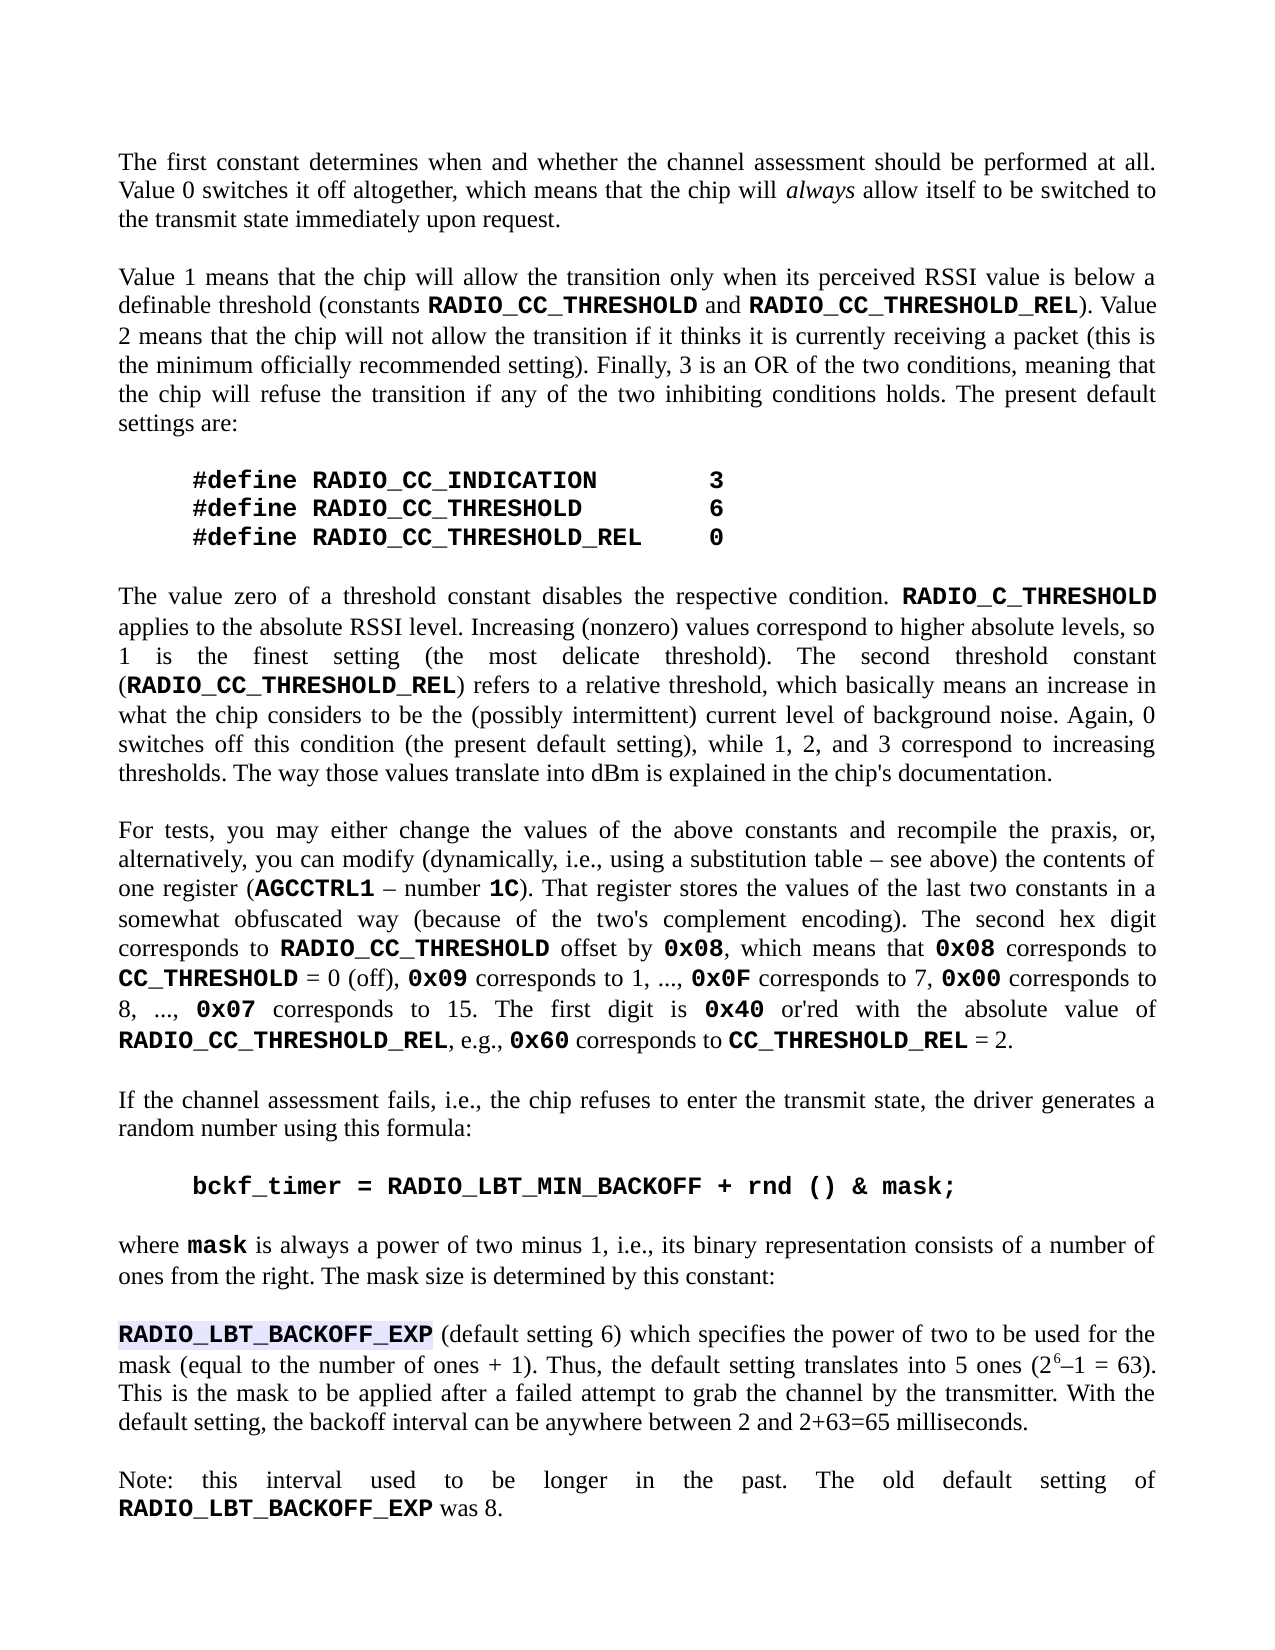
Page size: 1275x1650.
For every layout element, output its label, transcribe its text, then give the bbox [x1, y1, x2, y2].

text The value zero of a threshold constant disables the respective condition. RADIO_C_THRESHOLD applies to the absolute RSSI level. Increasing (nonzero) values correspond to higher absolute levels, so 1 is the finest setting (the most delicate threshold). The second threshold constant (RADIO_CC_THRESHOLD_REL) refers to a relative threshold, which basically means an increase in what the chip considers to be the (possibly intermittent) current level of background noise. Again, 0 switches off this condition (the present default setting), while 1, 2, and 3 correspond to increasing thresholds. The way those values translate into dBm is explained in the chip's documentation. [118, 581, 1157, 787]
text Value 1 means that the chip will allow the transition only when its perceived RSSI value is below a definable threshold (constants RADIO_CC_THRESHOLD and RADIO_CC_THRESHOLD_REL). Value 2 means that the chip will not allow the transition if it thinks it is currently receiving a packet (this is the minimum officially recommended setting). Finally, 3 is an OR of the two conditions, meaning that the chip will refuse the transition if any of the two inhibiting conditions holds. The present default settings are: [118, 262, 1157, 436]
text RADIO_LBT_BACKOFF_EXP (default setting 6) which specifies the power of two to be used for the mask (equal to the number of ones + 1). Thus, the default setting translates into 5 ones (26–1 = 63). This is the mask to be applied after a failed attempt to grab the channel by the transmitter. With the default setting, the backoff interval can be anywhere between 2 and 2+63=65 milliseconds. [118, 1319, 1157, 1436]
text If the channel assessment fails, i.e., the chip refuses to enter the transmit state, the driver generates a random number using this formula: [118, 1085, 1157, 1142]
text where mask is always a power of two minus 1, i.e., its binary representation consists of a number of ones from the right. The mask size is determined by this constant: [118, 1231, 1157, 1290]
text #define RADIO_CC_THRESHOLD_REL 0 [118, 524, 1157, 553]
text #define RADIO_CC_THRESHOLD 6 [118, 496, 1157, 524]
text The first constant determines when and whether the channel assessment should be performed at all. Value 0 switches it off altogether, which means that the chip will always allow itself to be switched to the transmit state immediately upon request. [118, 147, 1157, 233]
text #define RADIO_CC_INDICATION 3 [118, 465, 1157, 496]
text For tests, you may either change the values of the above constants and recompile the praxis, or, alternatively, you can modify (dynamically, i.e., using a substitution table – see above) the contents of one register (AGCCTRL1 – number 1C). That register stores the values of the last two constants in a somewhat obfuscated way (because of the two's complement encoding). The second hex digit corresponds to RADIO_CC_THRESHOLD offset by 0x08, which means that 0x08 corresponds to CC_THRESHOLD = 0 (off), 0x09 corresponds to 1, ..., 0x0F corresponds to 7, 0x00 corresponds to 8, ..., 0x07 corresponds to 15. The first digit is 0x40 or'red with the absolute value of RADIO_CC_THRESHOLD_REL, e.g., 0x60 corresponds to CC_THRESHOLD_REL = 2. [118, 816, 1157, 1056]
text Note: this interval used to be longer in the past. The old default setting of RADIO_LBT_BACKOFF_EXP was 8. [118, 1465, 1157, 1524]
text bckf_timer = RADIO_LBT_MIN_BACKOFF + rnd () & mask; [118, 1171, 1157, 1202]
